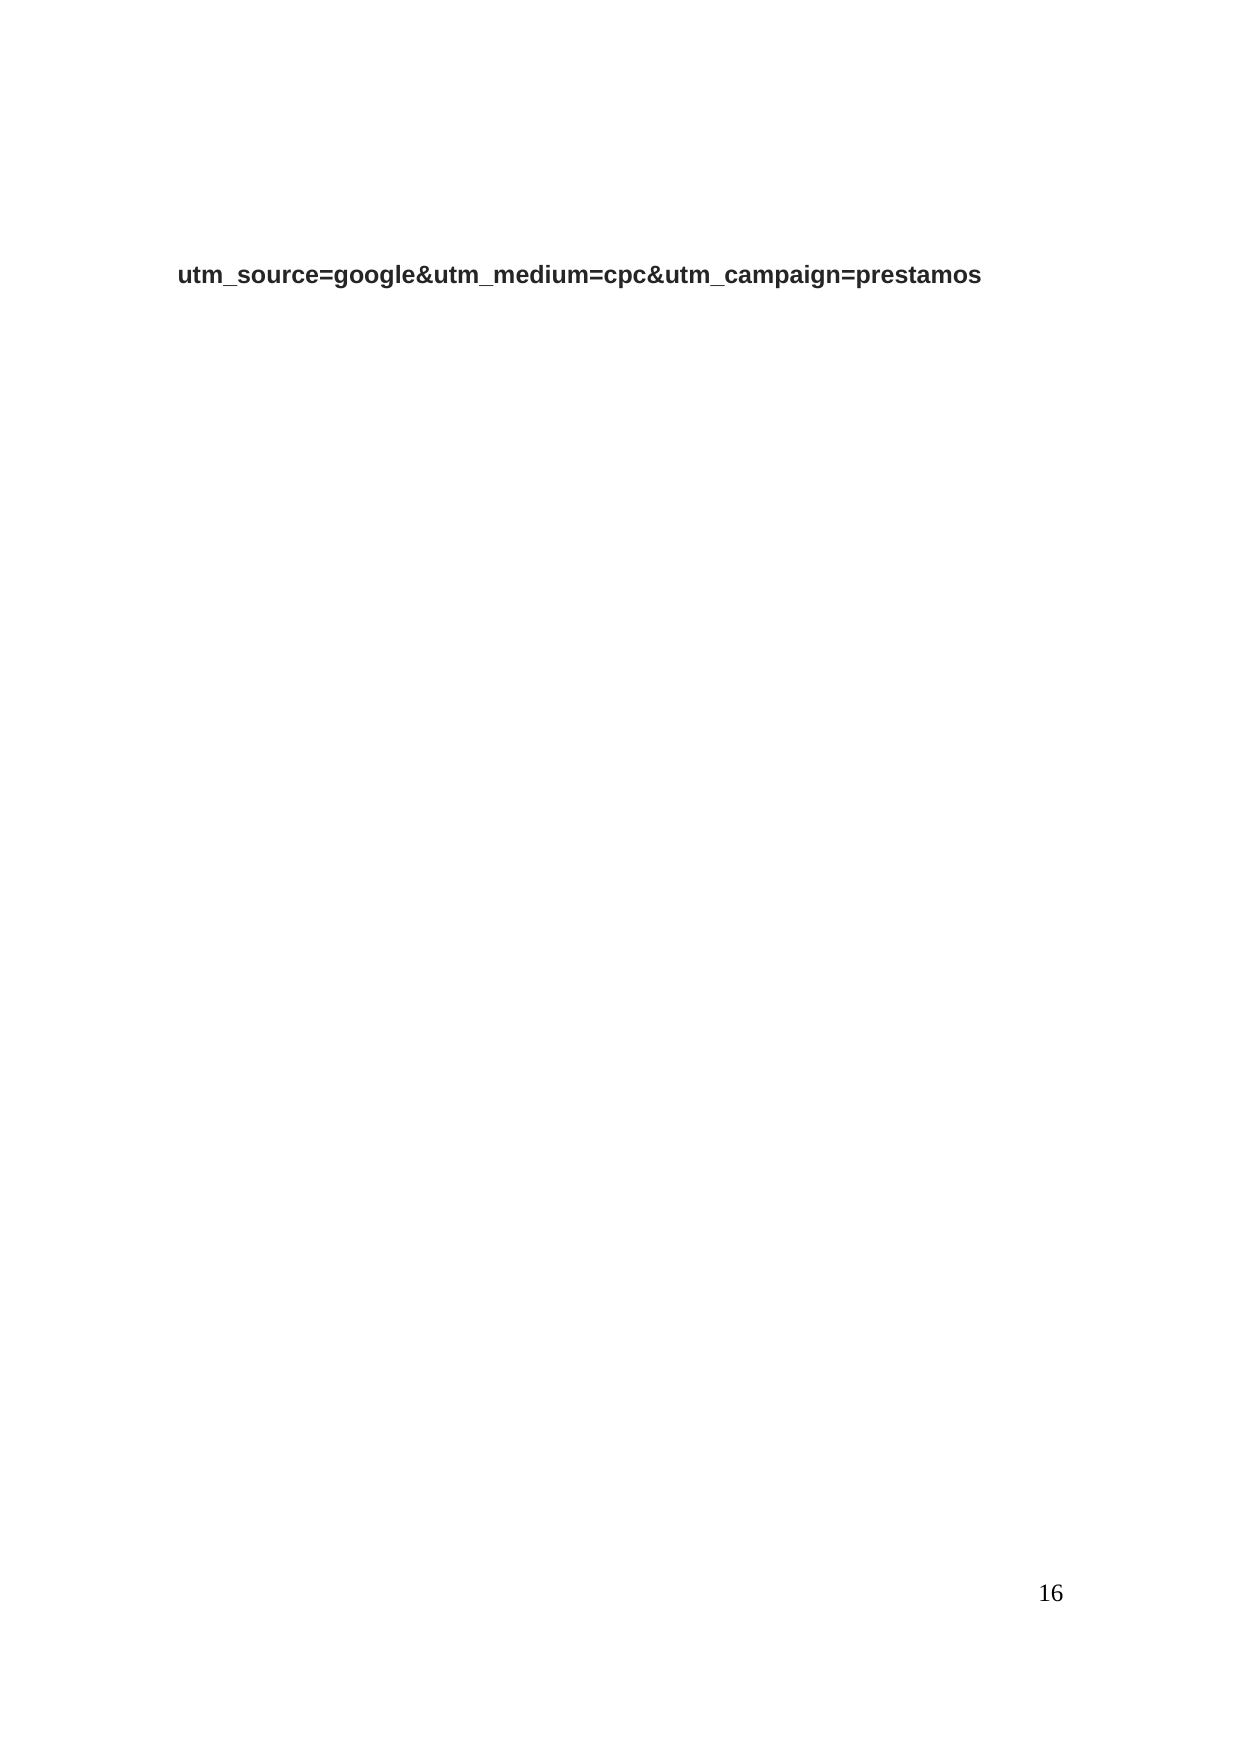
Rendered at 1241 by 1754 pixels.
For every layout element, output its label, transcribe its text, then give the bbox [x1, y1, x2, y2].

text utm_source=google&utm_medium=cpc&utm_campaign=prestamos [177, 260, 1063, 288]
